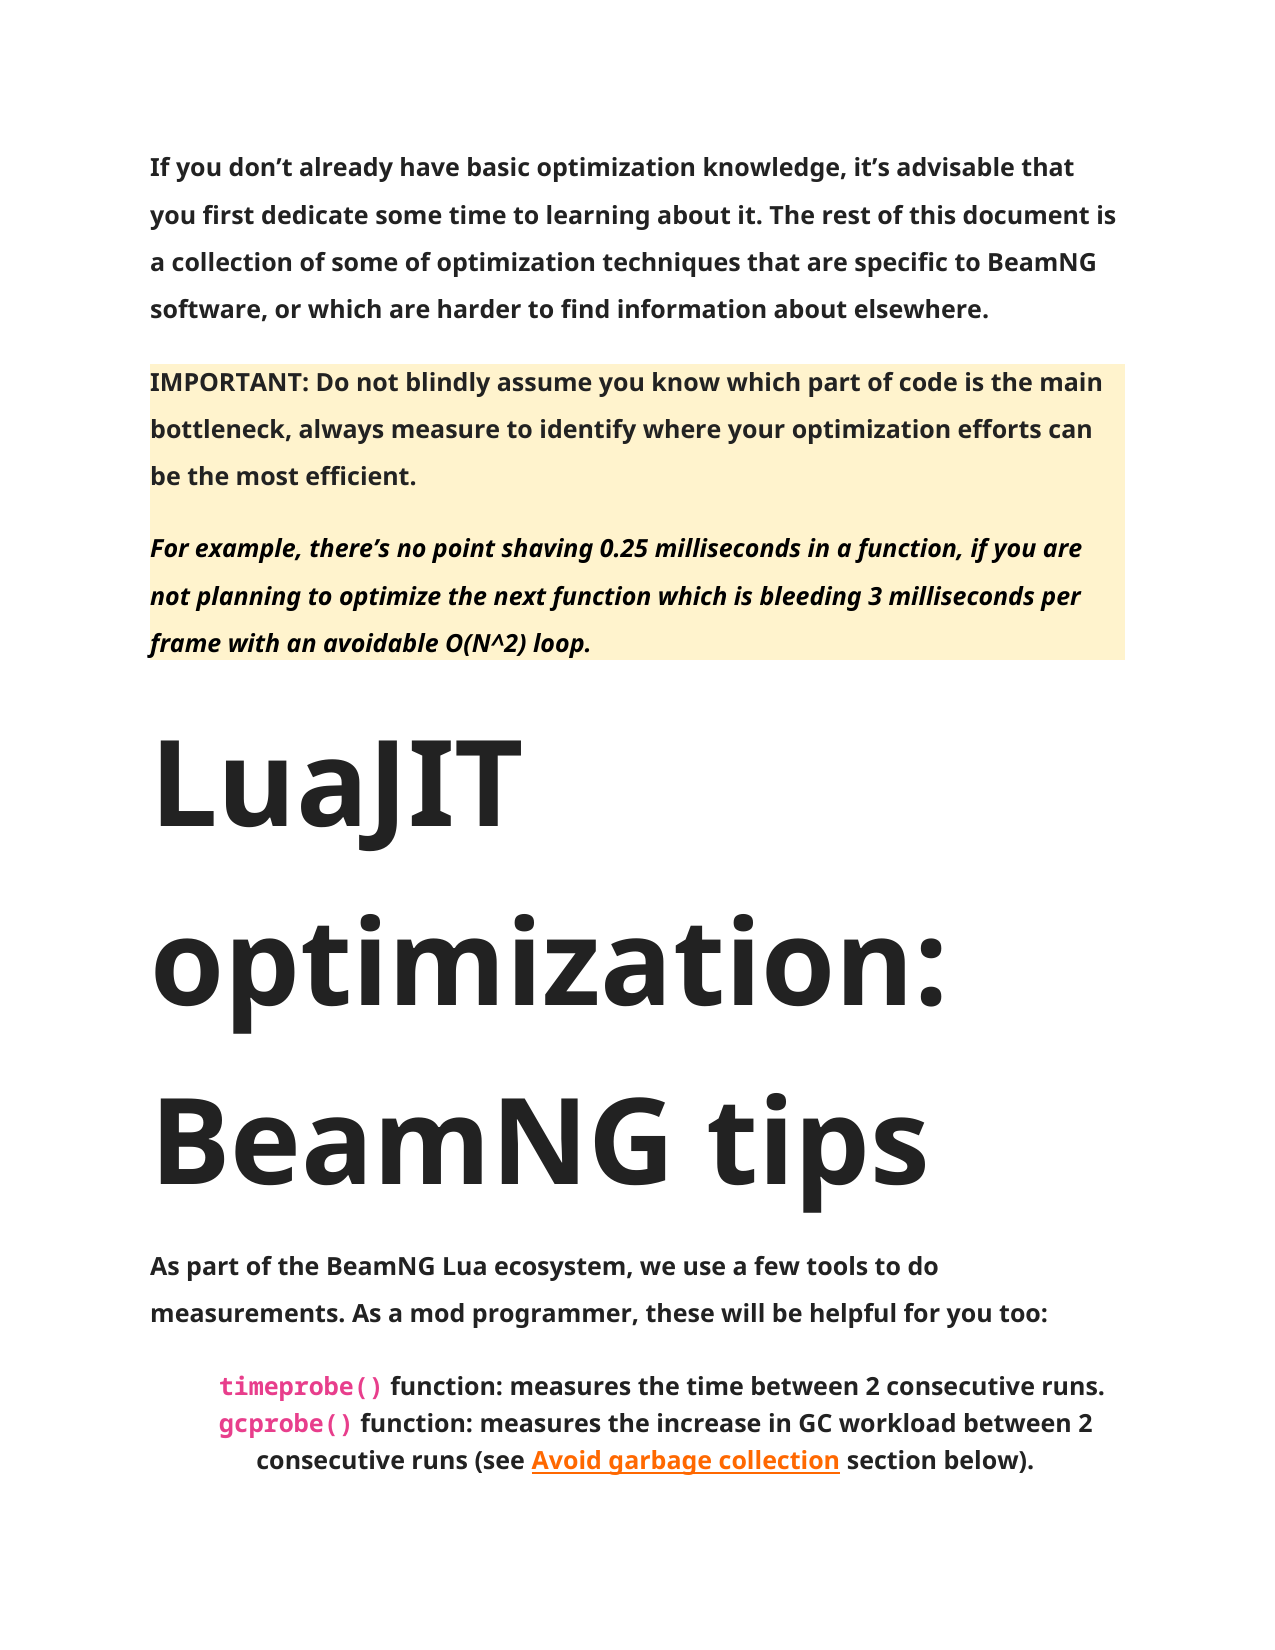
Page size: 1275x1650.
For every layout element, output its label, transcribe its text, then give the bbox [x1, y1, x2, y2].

subtitle timeprobe() function: measures the time between 2 consecutive runs. [219, 1368, 1125, 1402]
subtitle IMPORTANT: Do not blindly assume you know which part of code is the main bottleneck, always measure to identify where your optimization efforts can be the most efficient. [150, 364, 1125, 493]
subtitle For example, there’s no point shaving 0.25 milliseconds in a function, if you are not planning to optimize the next function which is bleeding 3 milliseconds per frame with an avoidable O(N^2) loop. [150, 531, 1125, 660]
subtitle As part of the BeamNG Lua ecosystem, we use a few tools to do measurements. As a mod programmer, these will be helpful for you too: [150, 1248, 1125, 1330]
subtitle LuaJIT optimization: BeamNG tips [150, 698, 1125, 1220]
subtitle gcprobe() function: measures the increase in GC workload between 2 consecutive runs (see Avoid garbage collection section below). [219, 1406, 1125, 1477]
subtitle If you don’t already have basic optimization knowledge, it’s advisable that you first dedicate some time to learning about it. The rest of this document is a collection of some of optimization techniques that are specific to BeamNG software, or which are harder to find information about elsewhere. [150, 150, 1125, 326]
